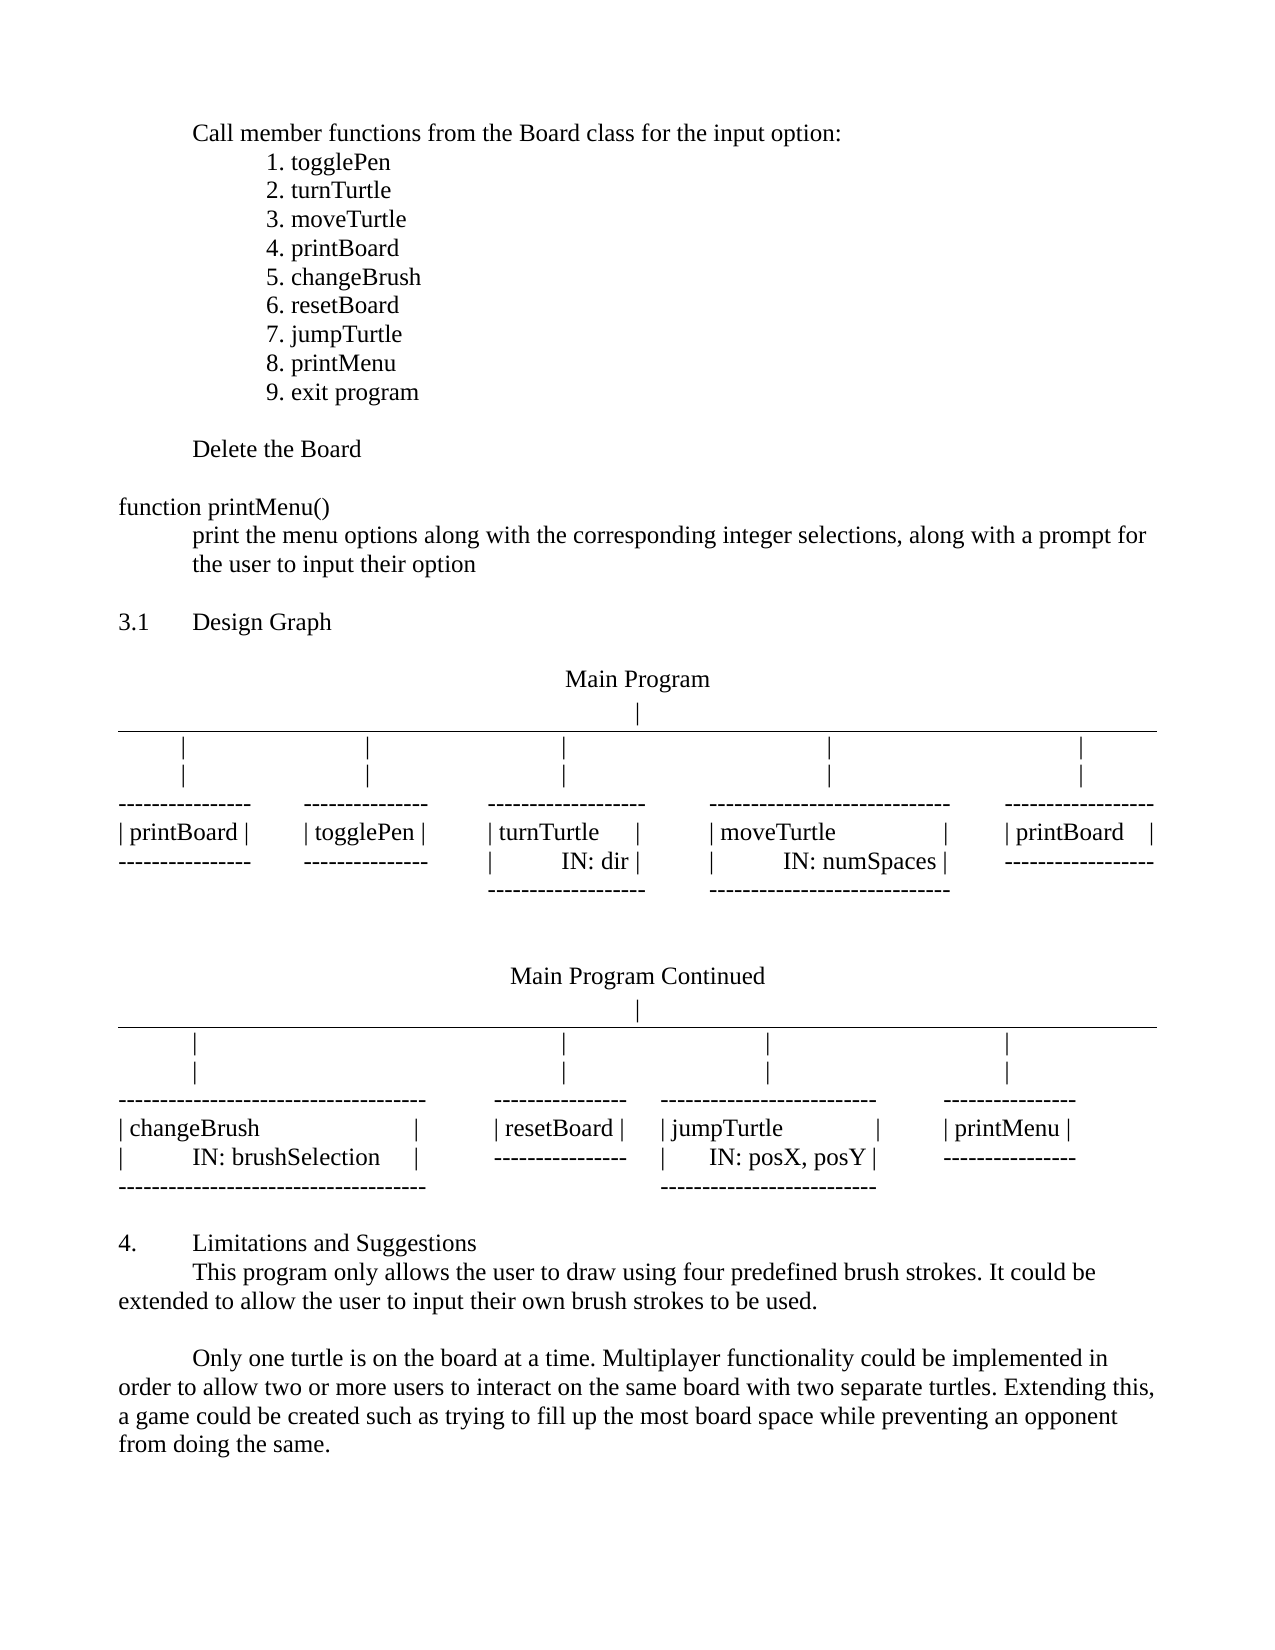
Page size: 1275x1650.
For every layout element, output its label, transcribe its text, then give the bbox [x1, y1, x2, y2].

text Main Program [118, 664, 1157, 693]
text ------------------------------------- ---------------- -------------------------- ---------------- [118, 1084, 1157, 1113]
text 9. exit program [118, 377, 1157, 406]
text ------------------------------------- -------------------------- [118, 1171, 1157, 1199]
text 3. moveTurtle [118, 204, 1157, 233]
text Call member functions from the Board class for the input option: [118, 118, 1157, 147]
text | changeBrush | | resetBoard | | jumpTurtle | | printMenu | [118, 1113, 1157, 1142]
text ---------------- --------------- | IN: dir | | IN: numSpaces | ------------------ [118, 846, 1157, 874]
text Only one turtle is on the board at a time. Multiplayer functionality could be implemented in order to allow two or more users to interact on the same board with two separate turtles. Extending this, a game could be created such as trying to fill up the most board space while preventing an opponent from doing the same. [118, 1343, 1157, 1458]
text Delete the Board [118, 434, 1157, 463]
text 4. Limitations and Suggestions [118, 1228, 1157, 1257]
text 1. togglePen [118, 147, 1157, 176]
text 8. printMenu [118, 348, 1157, 377]
text 6. resetBoard [118, 291, 1157, 319]
text | [118, 693, 1157, 731]
text | | | | [118, 1028, 1157, 1056]
text print the menu options along with the corresponding integer selections, along with a prompt for the user to input their option [118, 521, 1157, 578]
text This program only allows the user to draw using four predefined brush strokes. It could be extended to allow the user to input their own brush strokes to be used. [118, 1257, 1157, 1314]
text | IN: brushSelection | ---------------- | IN: posX, posY | ---------------- [118, 1142, 1157, 1171]
text Main Program Continued [118, 961, 1157, 989]
text | [118, 989, 1157, 1027]
text 7. jumpTurtle [118, 319, 1157, 348]
text 5. changeBrush [118, 262, 1157, 291]
text | | | | | [118, 759, 1157, 788]
text 2. turnTurtle [118, 176, 1157, 204]
text | | | | | [118, 732, 1157, 759]
text | printBoard | | togglePen | | turnTurtle | | moveTurtle | | printBoard | [118, 817, 1157, 846]
text | | | | [118, 1056, 1157, 1084]
text function printMenu() [118, 492, 1157, 521]
text ---------------- --------------- ------------------- ----------------------------- ------------------ [118, 788, 1157, 817]
text 3.1 Design Graph [118, 607, 1157, 636]
text 4. printBoard [118, 233, 1157, 262]
text ------------------- ----------------------------- [118, 874, 1157, 903]
